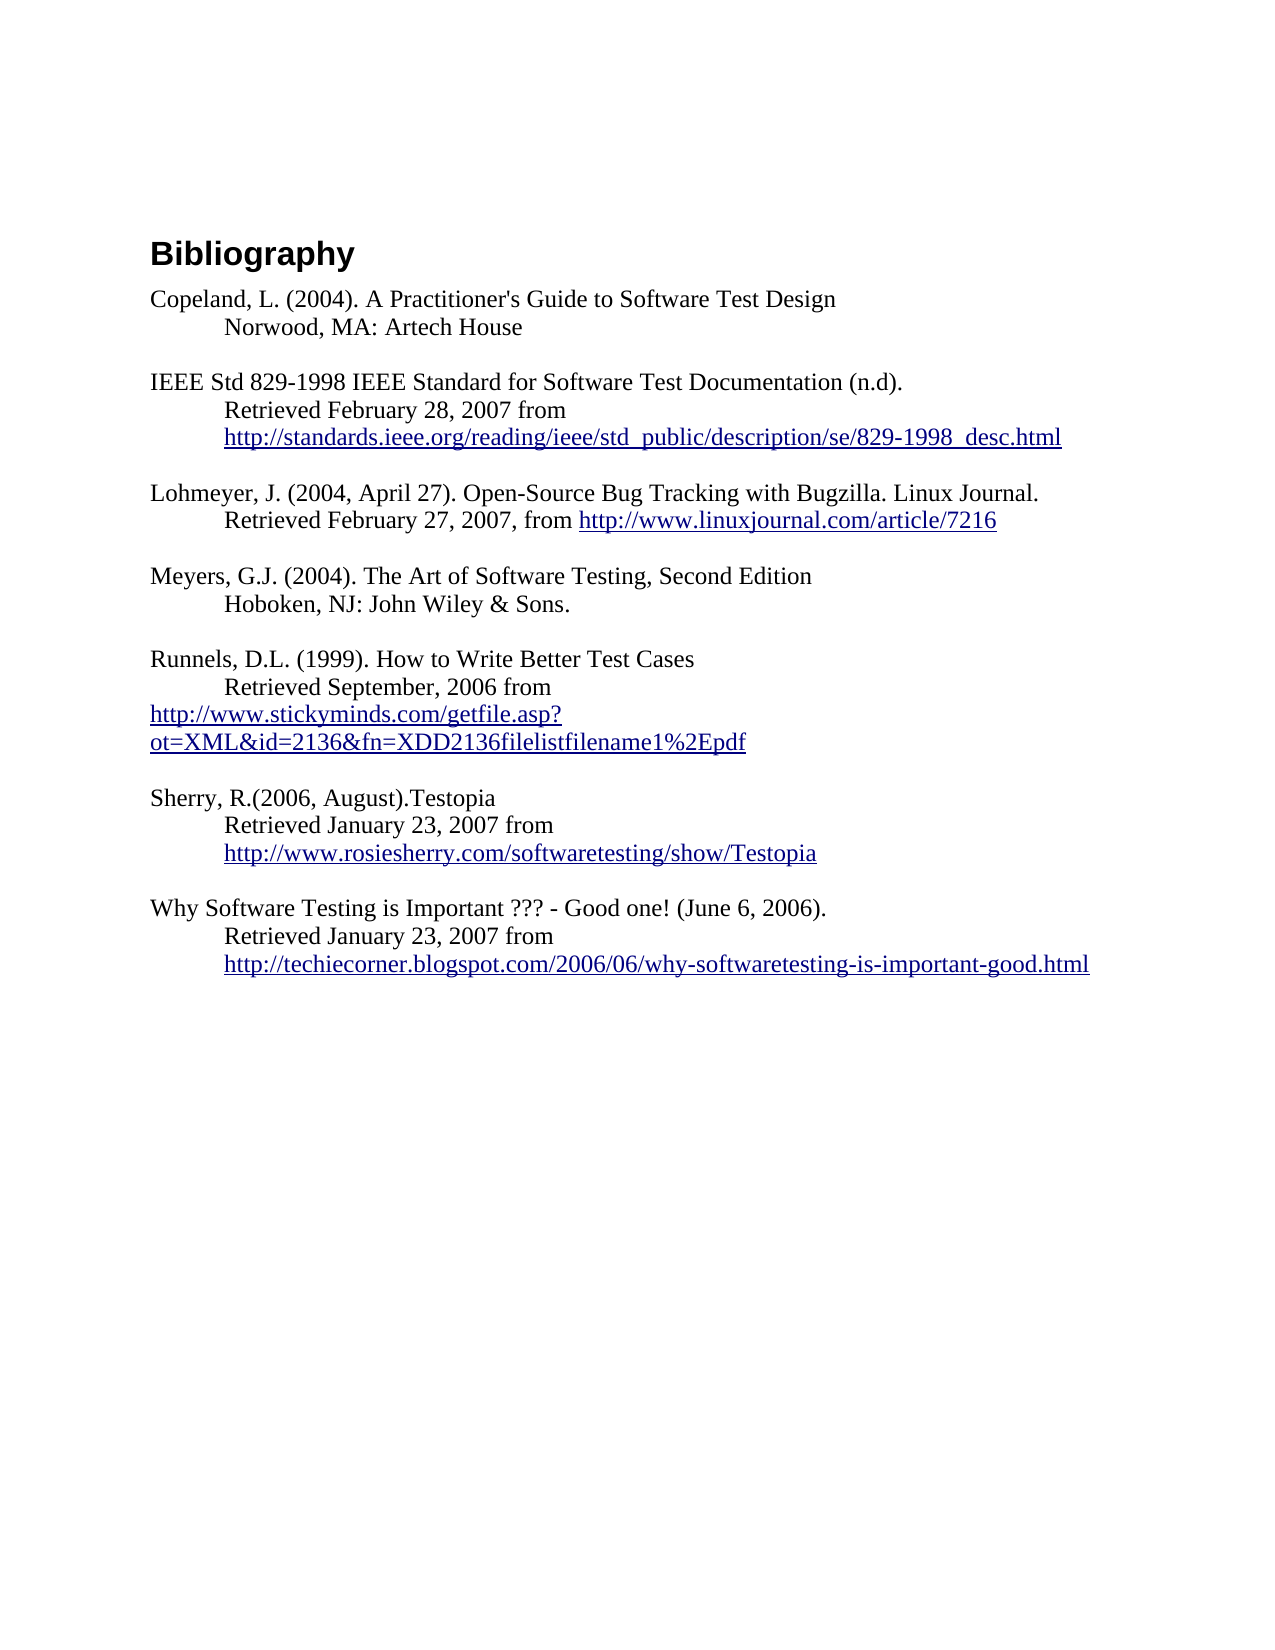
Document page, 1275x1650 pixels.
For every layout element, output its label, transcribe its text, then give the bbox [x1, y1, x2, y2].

text Retrieved February 28, 2007 from http://standards.ieee.org/reading/ieee/std_public/description/se/829-1998_desc.html [150, 396, 1125, 451]
text Retrieved January 23, 2007 from http://www.rosiesherry.com/softwaretesting/show/Testopia [150, 811, 1125, 867]
text Why Software Testing is Important ??? - Good one! (June 6, 2006). [150, 894, 1125, 922]
text Hoboken, NJ: John Wiley & Sons. [150, 590, 1125, 617]
text Retrieved September, 2006 from [150, 673, 1125, 701]
text Norwood, MA: Artech House [150, 313, 1125, 340]
text IEEE Std 829-1998 IEEE Standard for Software Test Documentation (n.d). [150, 368, 1125, 396]
text http://techiecorner.blogspot.com/2006/06/why-softwaretesting-is-important-good.html [150, 950, 1125, 978]
subtitle Bibliography [150, 235, 1125, 272]
text http://www.stickyminds.com/getfile.asp?ot=XML&id=2136&fn=XDD2136filelistfilename1%2Epdf [150, 701, 1125, 756]
text Sherry, R.(2006, August).Testopia [150, 784, 1125, 811]
text Meyers, G.J. (2004). The Art of Software Testing, Second Edition [150, 562, 1125, 590]
text Lohmeyer, J. (2004, April 27). Open-Source Bug Tracking with Bugzilla. Linux Journal. [150, 479, 1125, 507]
text Copeland, L. (2004). A Practitioner's Guide to Software Test Design [150, 285, 1125, 313]
text Retrieved January 23, 2007 from [150, 922, 1125, 950]
text Runnels, D.L. (1999). How to Write Better Test Cases [150, 645, 1125, 673]
text Retrieved February 27, 2007, from http://www.linuxjournal.com/article/7216 [150, 507, 1125, 534]
